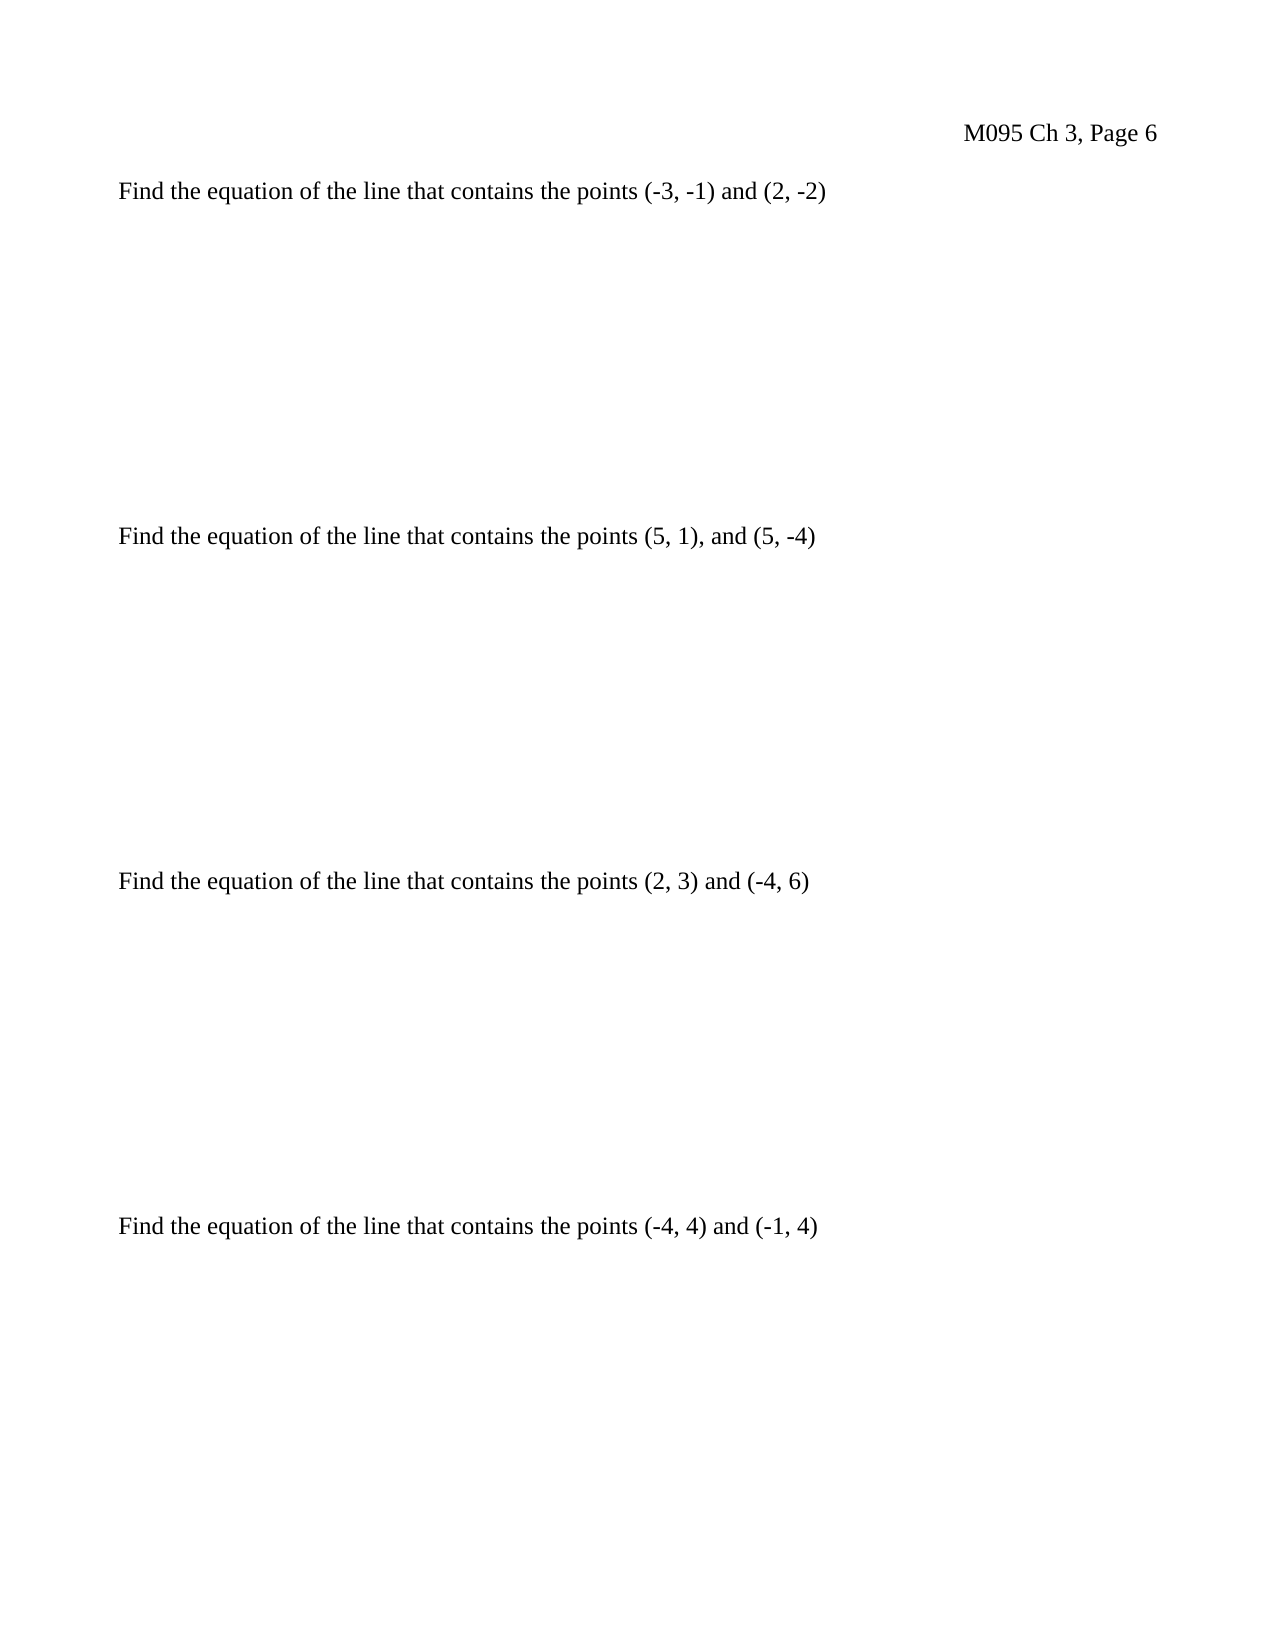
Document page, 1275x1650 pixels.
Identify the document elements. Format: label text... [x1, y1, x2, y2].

text Find the equation of the line that contains the points (-4, 4) and (-1, 4) [118, 1211, 1157, 1240]
text Find the equation of the line that contains the points (2, 3) and (-4, 6) [118, 866, 1157, 895]
text Find the equation of the line that contains the points (5, 1), and (5, -4) [118, 521, 1157, 550]
text Find the equation of the line that contains the points (-3, -1) and (2, -2) [118, 176, 1157, 205]
